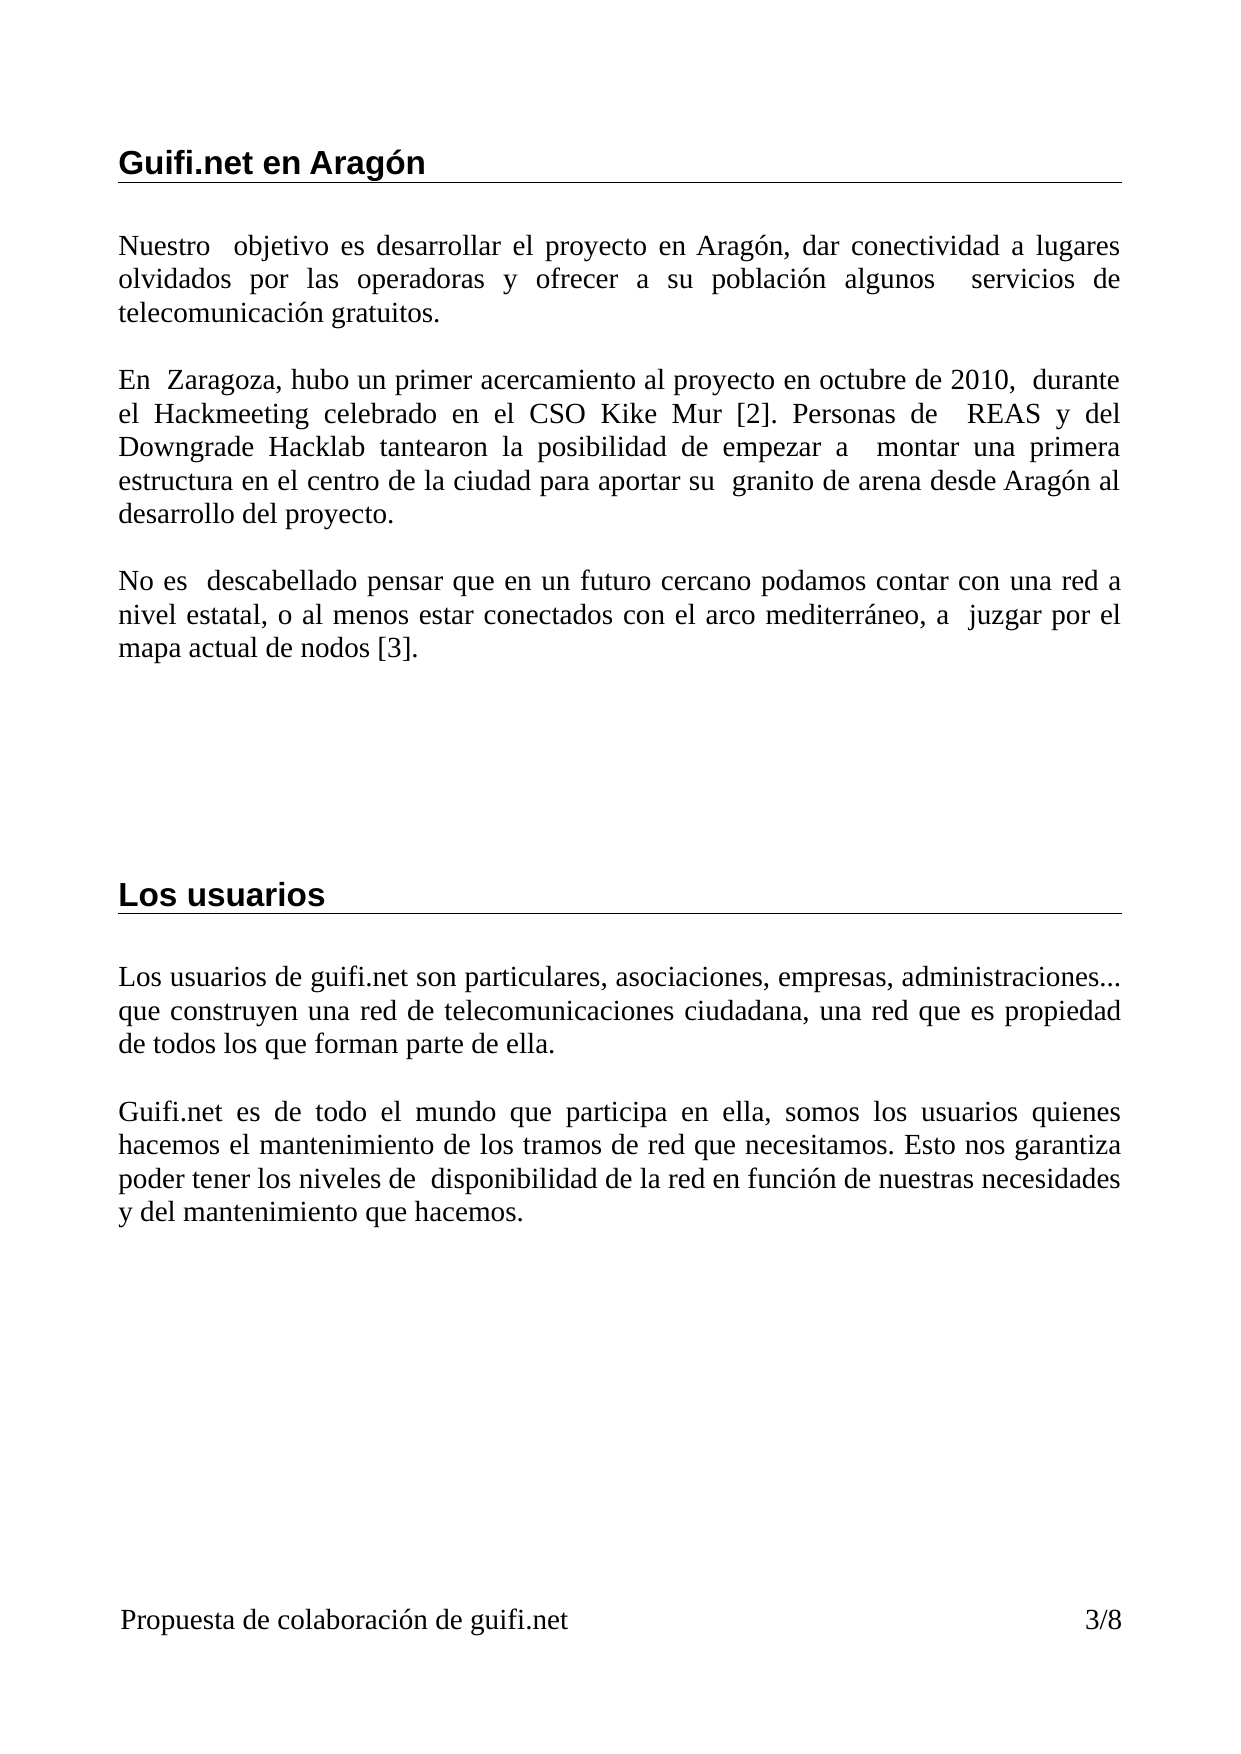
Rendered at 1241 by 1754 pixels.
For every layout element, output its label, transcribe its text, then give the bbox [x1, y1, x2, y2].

text En Zaragoza, hubo un primer acercamiento al proyecto en octubre de 2010, durante el Hackmeeting celebrado en el CSO Kike Mur [2]. Personas de REAS y del Downgrade Hacklab tantearon la posibilidad de empezar a montar una primera estructura en el centro de la ciudad para aportar su granito de arena desde Aragón al desarrollo del proyecto. [118, 362, 1122, 530]
subtitle Los usuarios [118, 874, 1122, 913]
text Guifi.net es de todo el mundo que participa en ella, somos los usuarios quienes hacemos el mantenimiento de los tramos de red que necesitamos. Esto nos garantiza poder tener los niveles de disponibilidad de la red en función de nuestras necesidades y del mantenimiento que hacemos. [118, 1094, 1122, 1228]
text Los usuarios de guifi.net son particulares, asociaciones, empresas, administraciones... que construyen una red de telecomunicaciones ciudadana, una red que es propiedad de todos los que forman parte de ella. [118, 959, 1122, 1060]
text No es descabellado pensar que en un futuro cercano podamos contar con una red a nivel estatal, o al menos estar conectados con el arco mediterráneo, a juzgar por el mapa actual de nodos [3]. [118, 563, 1122, 664]
text Nuestro objetivo es desarrollar el proyecto en Aragón, dar conectividad a lugares olvidados por las operadoras y ofrecer a su población algunos servicios de telecomunicación gratuitos. [118, 228, 1122, 329]
subtitle Guifi.net en Aragón [118, 143, 1122, 182]
